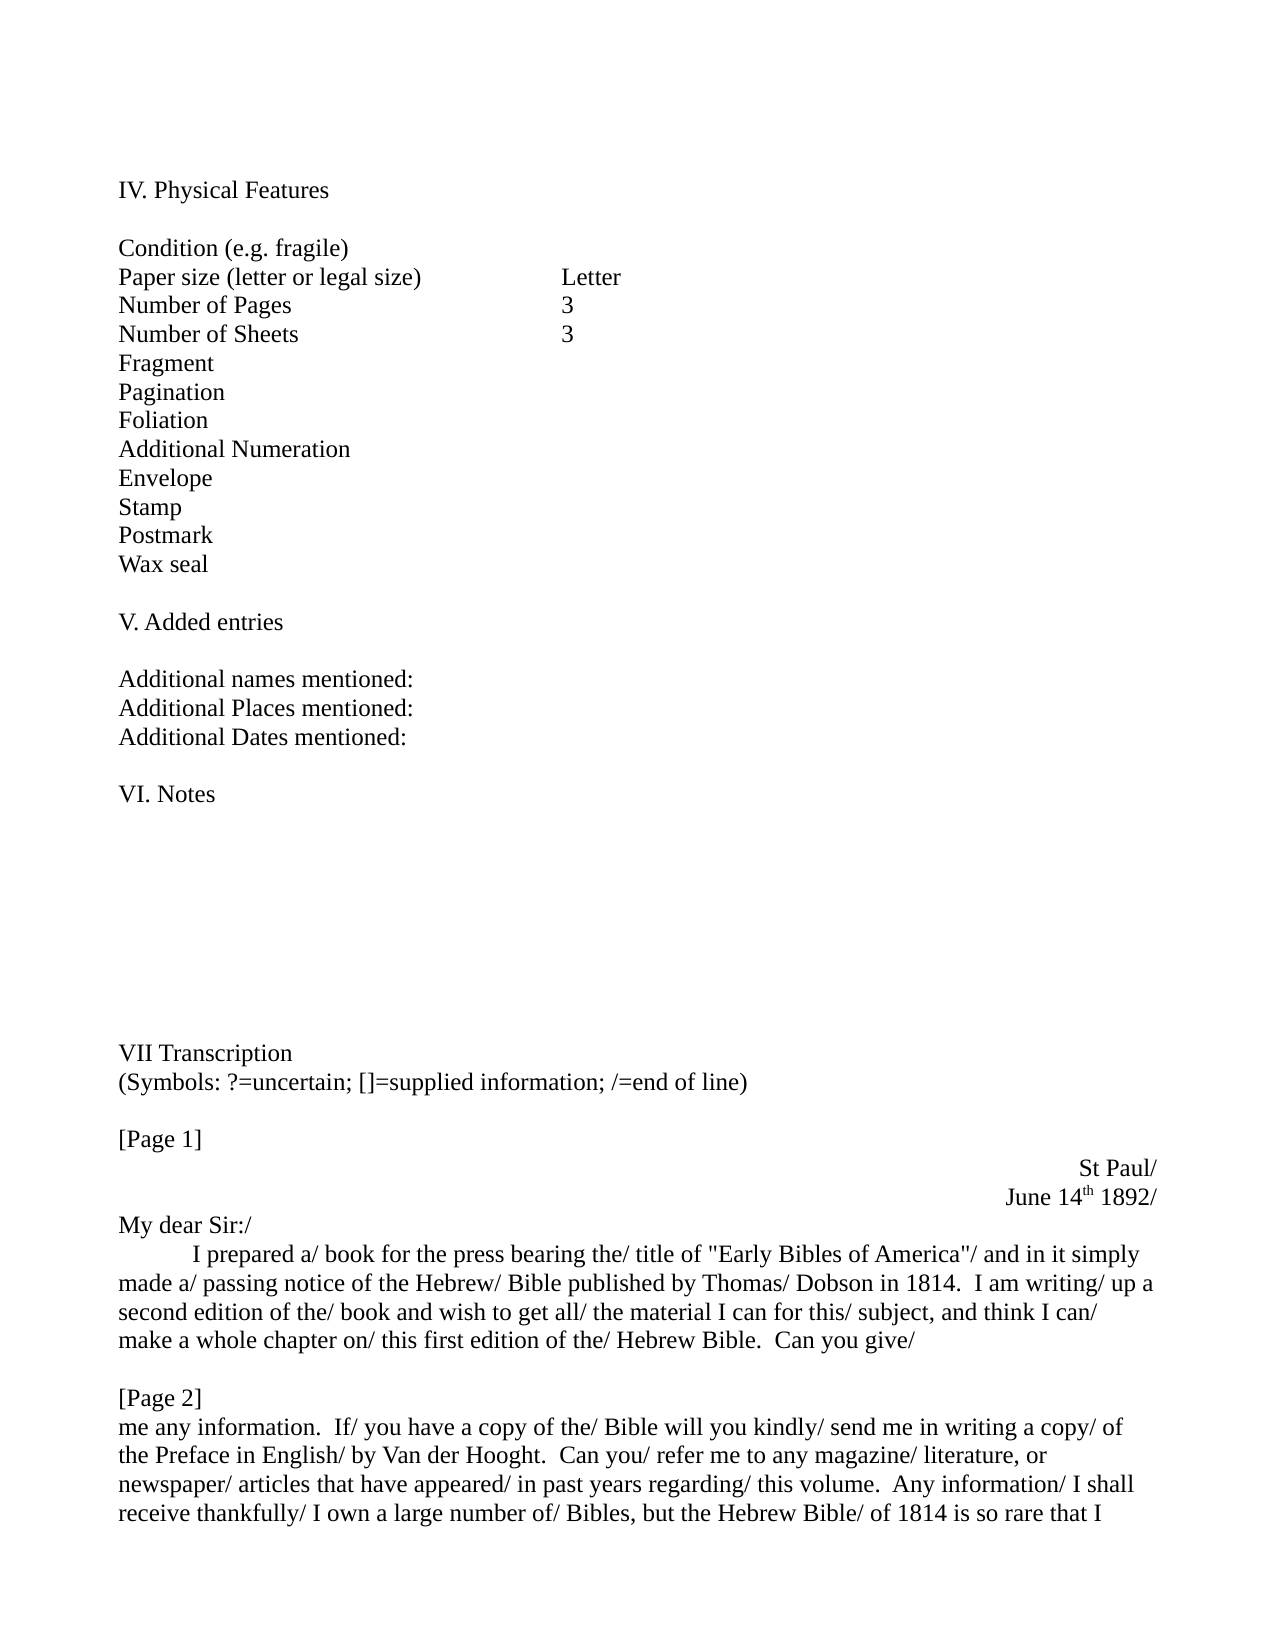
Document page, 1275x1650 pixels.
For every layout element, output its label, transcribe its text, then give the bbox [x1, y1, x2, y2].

text Number of Pages 3 [118, 291, 1157, 319]
text Number of Sheets 3 [118, 319, 1157, 348]
text Postma rk [118, 521, 1157, 549]
text [Page 1] [118, 1124, 1157, 1153]
text Envelope [118, 463, 1157, 492]
text Fragment [118, 348, 1157, 377]
text Wax seal [118, 549, 1157, 578]
text June 14th 1892/ [118, 1182, 1157, 1211]
text Additional Dates mentioned: [118, 722, 1157, 751]
text me any information. If/ you have a copy of the/ Bible will you kindly/ send me in writing a copy/ of the Preface in English/ by Van der Hooght. Can you/ refer me to any magazine/ literature, or newspaper/ articles that have appeared/ in past years regarding/ this volume. Any information/ I shall receive thankfully/ I own a large number of/ Bibles, but the Hebrew Bible/ of 1814 is so rare that I [118, 1412, 1157, 1527]
text Condition (e.g. fragile) [118, 233, 1157, 262]
text My dear Sir:/ [118, 1211, 1157, 1239]
text VI. Notes [118, 779, 1157, 808]
text Paper size (letter or legal size) Letter [118, 262, 1157, 291]
text Pagination [118, 377, 1157, 406]
text Additional Places mentioned: [118, 693, 1157, 722]
text V. Added entries [118, 607, 1157, 636]
text VII Transcription [118, 1038, 1157, 1067]
text Additional names mentioned: [118, 664, 1157, 693]
text (Symbols: ?=uncertain; []=supplied information; /=end of line) [118, 1067, 1157, 1096]
text Foliation [118, 406, 1157, 434]
text [Page 2] [118, 1383, 1157, 1412]
text Stamp [118, 492, 1157, 521]
text St Paul/ [118, 1153, 1157, 1182]
text Additional Numeration [118, 434, 1157, 463]
text I prepared a/ book for the press bearing the/ title of "Early Bibles of America"/ and in it simply made a/ passing notice of the Hebrew/ Bible published by Thomas/ Dobson in 1814. I am writing/ up a second edition of the/ book and wish to get all/ the material I can for this/ subject, and think I can/ make a whole chapter on/ this first edition of the/ Hebrew Bible. Can you give/ [118, 1239, 1157, 1354]
text IV. Physical Features [118, 176, 1157, 204]
